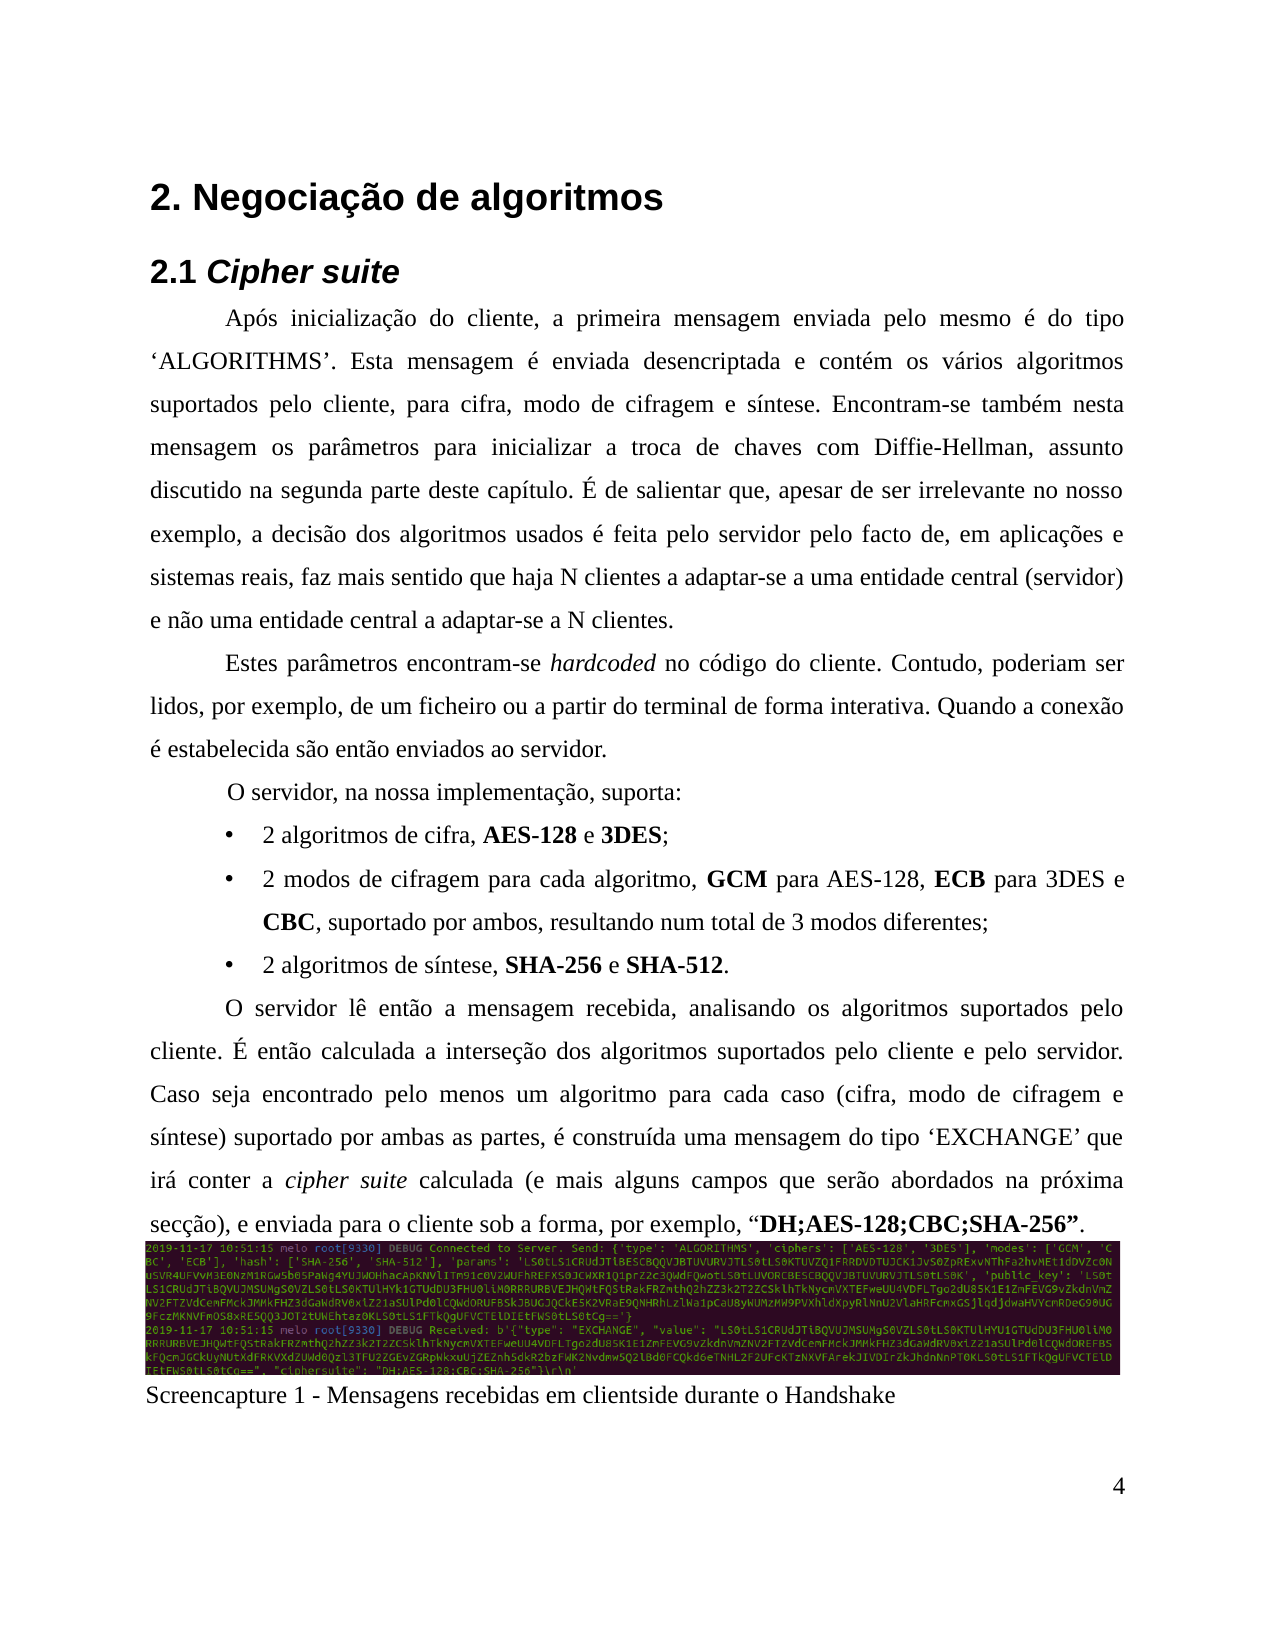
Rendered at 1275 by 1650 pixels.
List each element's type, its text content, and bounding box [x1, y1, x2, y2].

list 2 algoritmos de síntese, SHA-256 e SHA-512. [225, 950, 1125, 979]
text Após inicialização do cliente, a primeira mensagem enviada pelo mesmo é do tipo ‘ALGORITHMS’. Esta mensagem é enviada desencriptada e contém os vários algoritmos suportados pelo cliente, para cifra, modo de cifragem e síntese. Encontram-se também nesta mensagem os parâmetros para inicializar a troca de chaves com Diffie-Hellman, assunto discutido na segunda parte deste capítulo. É de salientar que, apesar de ser irrelevante no nosso exemplo, a decisão dos algoritmos usados é feita pelo servidor pelo facto de, em aplicações e sistemas reais, faz mais sentido que haja N clientes a adaptar-se a uma entidade central (servidor) e não uma entidade central a adaptar-se a N clientes. [150, 303, 1125, 634]
list 2 modos de cifragem para cada algoritmo, GCM para AES-128, ECB para 3DES e CBC, suportado por ambos, resultando num total de 3 modos diferentes; [225, 864, 1125, 936]
picture [145, 1241, 1121, 1375]
subtitle 2. Negociação de algoritmos [150, 175, 1125, 219]
text O servidor lê então a mensagem recebida, analisando os algoritmos suportados pelo cliente. É então calculada a interseção dos algoritmos suportados pelo cliente e pelo servidor. Caso seja encontrado pelo menos um algoritmo para cada caso (cifra, modo de cifragem e síntese) suportado por ambas as partes, é construída uma mensagem do tipo ‘EXCHANGE’ que irá conter a cipher suite calculada (e mais alguns campos que serão abordados na próxima secção), e enviada para o cliente sob a forma, por exemplo, “DH;AES-128;CBC;SHA-256”. [150, 993, 1125, 1237]
subtitle 2.1 Cipher suite [150, 252, 1125, 291]
list 2 algoritmos de cifra, AES-128 e 3DES; [225, 821, 1125, 849]
text Estes parâmetros encontram-se hardcoded no código do cliente. Contudo, poderiam ser lidos, por exemplo, de um ficheiro ou a partir do terminal de forma interativa. Quando a conexão é estabelecida são então enviados ao servidor. [150, 648, 1125, 763]
text O servidor, na nossa implementação, suporta: [227, 777, 1125, 806]
text Screencapture 1 - Mensagens recebidas em clientside durante o Handshake [145, 1375, 1120, 1409]
